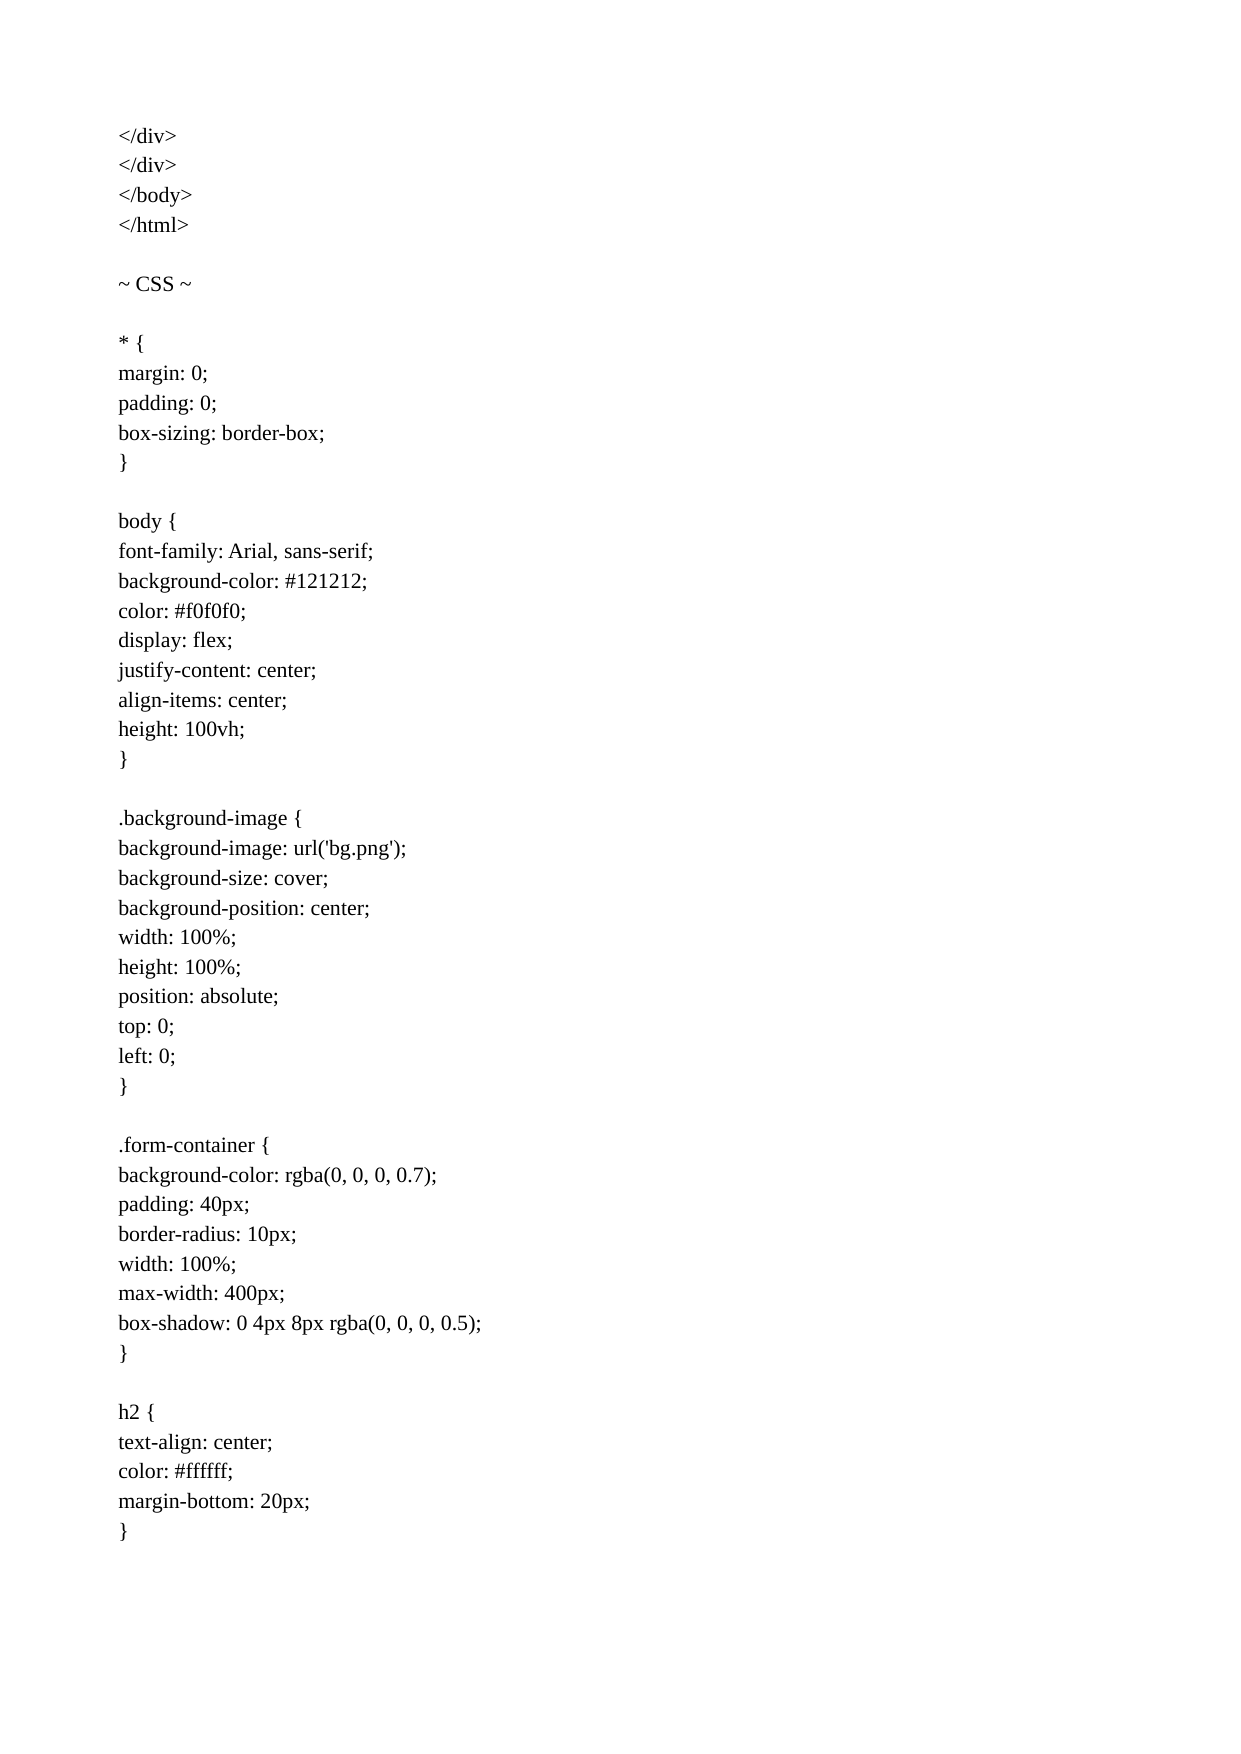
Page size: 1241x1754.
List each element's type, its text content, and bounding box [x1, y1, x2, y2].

text </body> [118, 177, 1122, 207]
text .form-container { [118, 1127, 1122, 1157]
text background-position: center; [118, 890, 1122, 920]
text color: #ffffff; [118, 1454, 1122, 1484]
text color: #f0f0f0; [118, 593, 1122, 623]
text position: absolute; [118, 979, 1122, 1009]
text body { [118, 504, 1122, 534]
text border-radius: 10px; [118, 1217, 1122, 1246]
text * { [118, 326, 1122, 356]
text background-size: cover; [118, 860, 1122, 890]
text } [118, 1068, 1122, 1098]
text box-sizing: border-box; [118, 415, 1122, 445]
text } [118, 1513, 1122, 1543]
text justify-content: center; [118, 652, 1122, 682]
text </div> [118, 118, 1122, 148]
text .background-image { [118, 801, 1122, 831]
text padding: 40px; [118, 1187, 1122, 1217]
text padding: 0; [118, 385, 1122, 415]
text } [118, 742, 1122, 771]
text } [118, 445, 1122, 474]
text </html> [118, 207, 1122, 237]
text background-color: #121212; [118, 563, 1122, 593]
text align-items: center; [118, 682, 1122, 712]
text top: 0; [118, 1009, 1122, 1038]
text background-color: rgba(0, 0, 0, 0.7); [118, 1157, 1122, 1187]
text height: 100vh; [118, 712, 1122, 742]
text text-align: center; [118, 1424, 1122, 1454]
text width: 100%; [118, 920, 1122, 949]
text background-image: url('bg.png'); [118, 831, 1122, 860]
text </div> [118, 148, 1122, 177]
text h2 { [118, 1395, 1122, 1424]
text width: 100%; [118, 1246, 1122, 1276]
text left: 0; [118, 1038, 1122, 1068]
text box-shadow: 0 4px 8px rgba(0, 0, 0, 0.5); [118, 1306, 1122, 1335]
text } [118, 1335, 1122, 1365]
text font-family: Arial, sans-serif; [118, 534, 1122, 563]
text display: flex; [118, 623, 1122, 652]
text margin-bottom: 20px; [118, 1484, 1122, 1513]
text height: 100%; [118, 949, 1122, 979]
text margin: 0; [118, 356, 1122, 385]
text ~ CSS ~ [118, 267, 1122, 296]
text max-width: 400px; [118, 1276, 1122, 1306]
